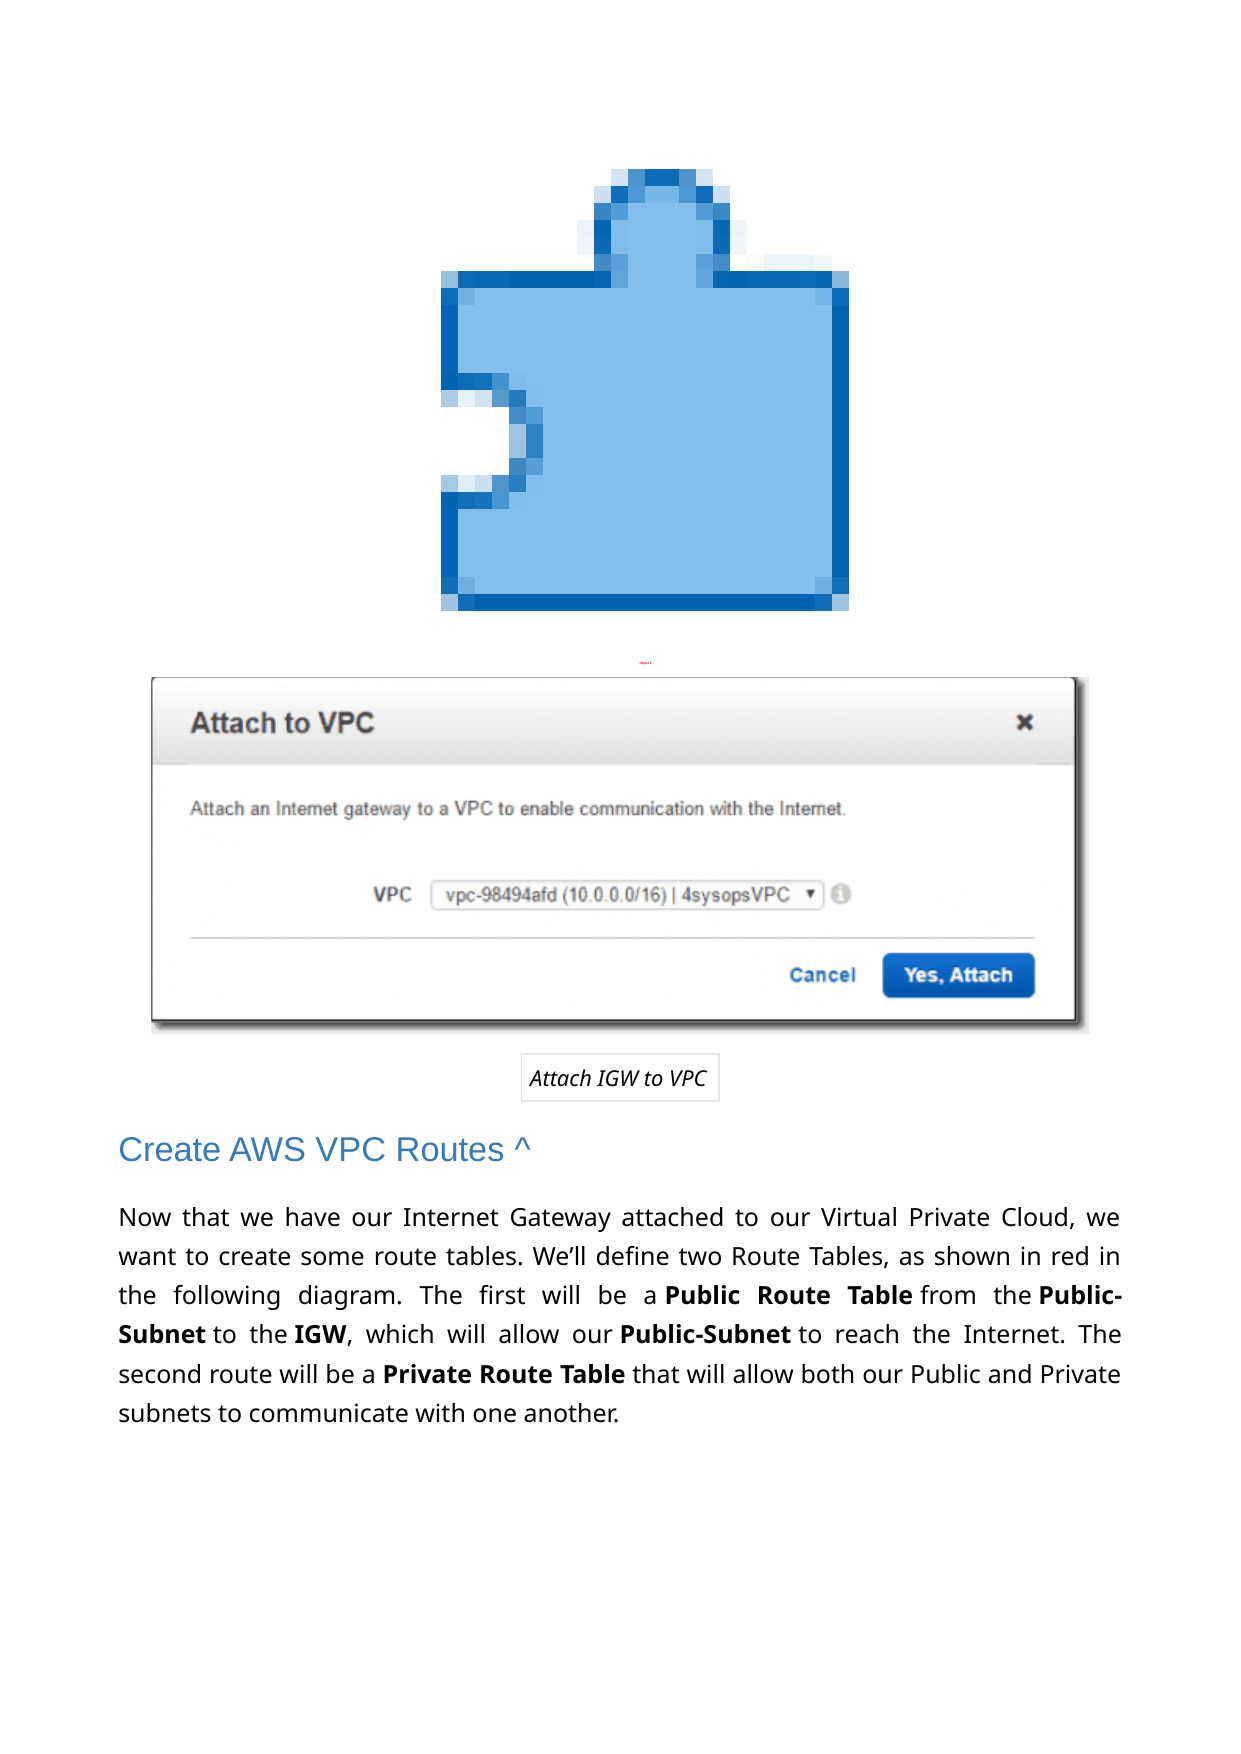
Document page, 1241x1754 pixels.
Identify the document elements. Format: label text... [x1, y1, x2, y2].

subtitle Create AWS VPC Routes ^ [118, 1124, 1122, 1168]
text Attach IGW to VPC [522, 1055, 718, 1100]
text Now that we have our Internet Gateway attached to our Virtual Private Cloud, we want to create some route tables. We’ll define two Route Tables, as shown in red in the following diagram. The first will be a Public Route Table from the Public-Subnet to the IGW, which will allow our Public-Subnet to reach the Internet. The second route will be a Private Route Table that will allow both our Public and Private subnets to communicate with one another. [118, 1199, 1122, 1429]
picture [151, 677, 1089, 1034]
text [720, 1053, 1114, 1102]
text [126, 1053, 521, 1102]
